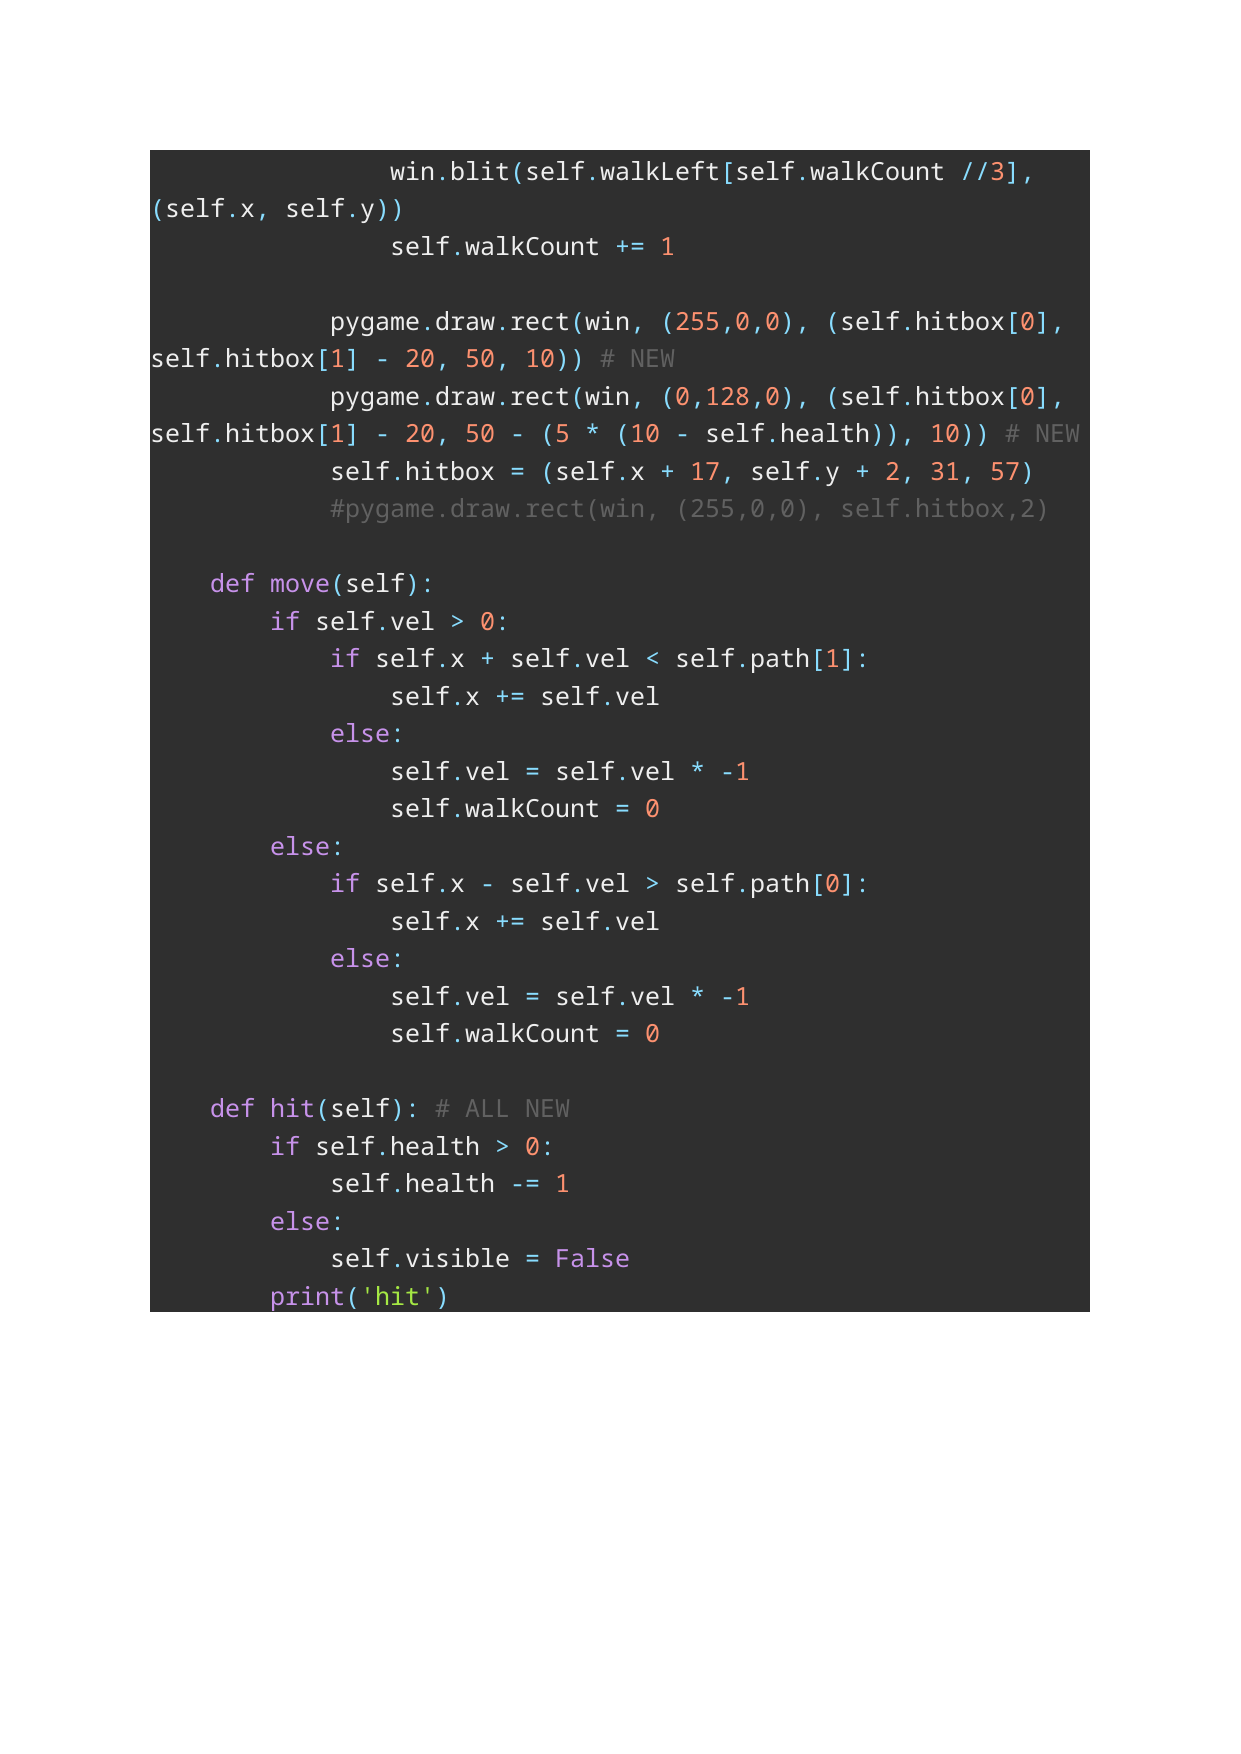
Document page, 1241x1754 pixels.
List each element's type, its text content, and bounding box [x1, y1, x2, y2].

text self.health -= 1 [150, 1162, 1090, 1200]
text def hit(self): # ALL NEW [150, 1087, 1090, 1125]
text pygame.draw.rect(win, (0,128,0), (self.hitbox[0], self.hitbox[1] - 20, 50 - (5 * (10 - self.health)), 10)) # NEW [150, 375, 1090, 450]
text if self.x - self.vel > self.path[0]: [150, 862, 1090, 900]
text win.blit(self.walkLeft[self.walkCount //3], (self.x, self.y)) [150, 150, 1090, 225]
text self.walkCount = 0 [150, 1012, 1090, 1050]
text #pygame.draw.rect(win, (255,0,0), self.hitbox,2) [150, 487, 1090, 525]
text self.walkCount += 1 [150, 225, 1090, 262]
text self.vel = self.vel * -1 [150, 975, 1090, 1012]
text self.x += self.vel [150, 675, 1090, 712]
text self.hitbox = (self.x + 17, self.y + 2, 31, 57) [150, 450, 1090, 487]
text self.x += self.vel [150, 900, 1090, 937]
text self.walkCount = 0 [150, 787, 1090, 825]
text def move(self): [150, 562, 1090, 600]
text print('hit') [150, 1275, 1090, 1312]
text if self.x + self.vel < self.path[1]: [150, 637, 1090, 675]
text self.visible = False [150, 1237, 1090, 1275]
text else: [150, 712, 1090, 750]
text else: [150, 825, 1090, 862]
text else: [150, 1200, 1090, 1237]
text else: [150, 937, 1090, 975]
text if self.health > 0: [150, 1125, 1090, 1162]
text self.vel = self.vel * -1 [150, 750, 1090, 787]
text if self.vel > 0: [150, 600, 1090, 637]
text pygame.draw.rect(win, (255,0,0), (self.hitbox[0], self.hitbox[1] - 20, 50, 10)) # NEW [150, 300, 1090, 375]
